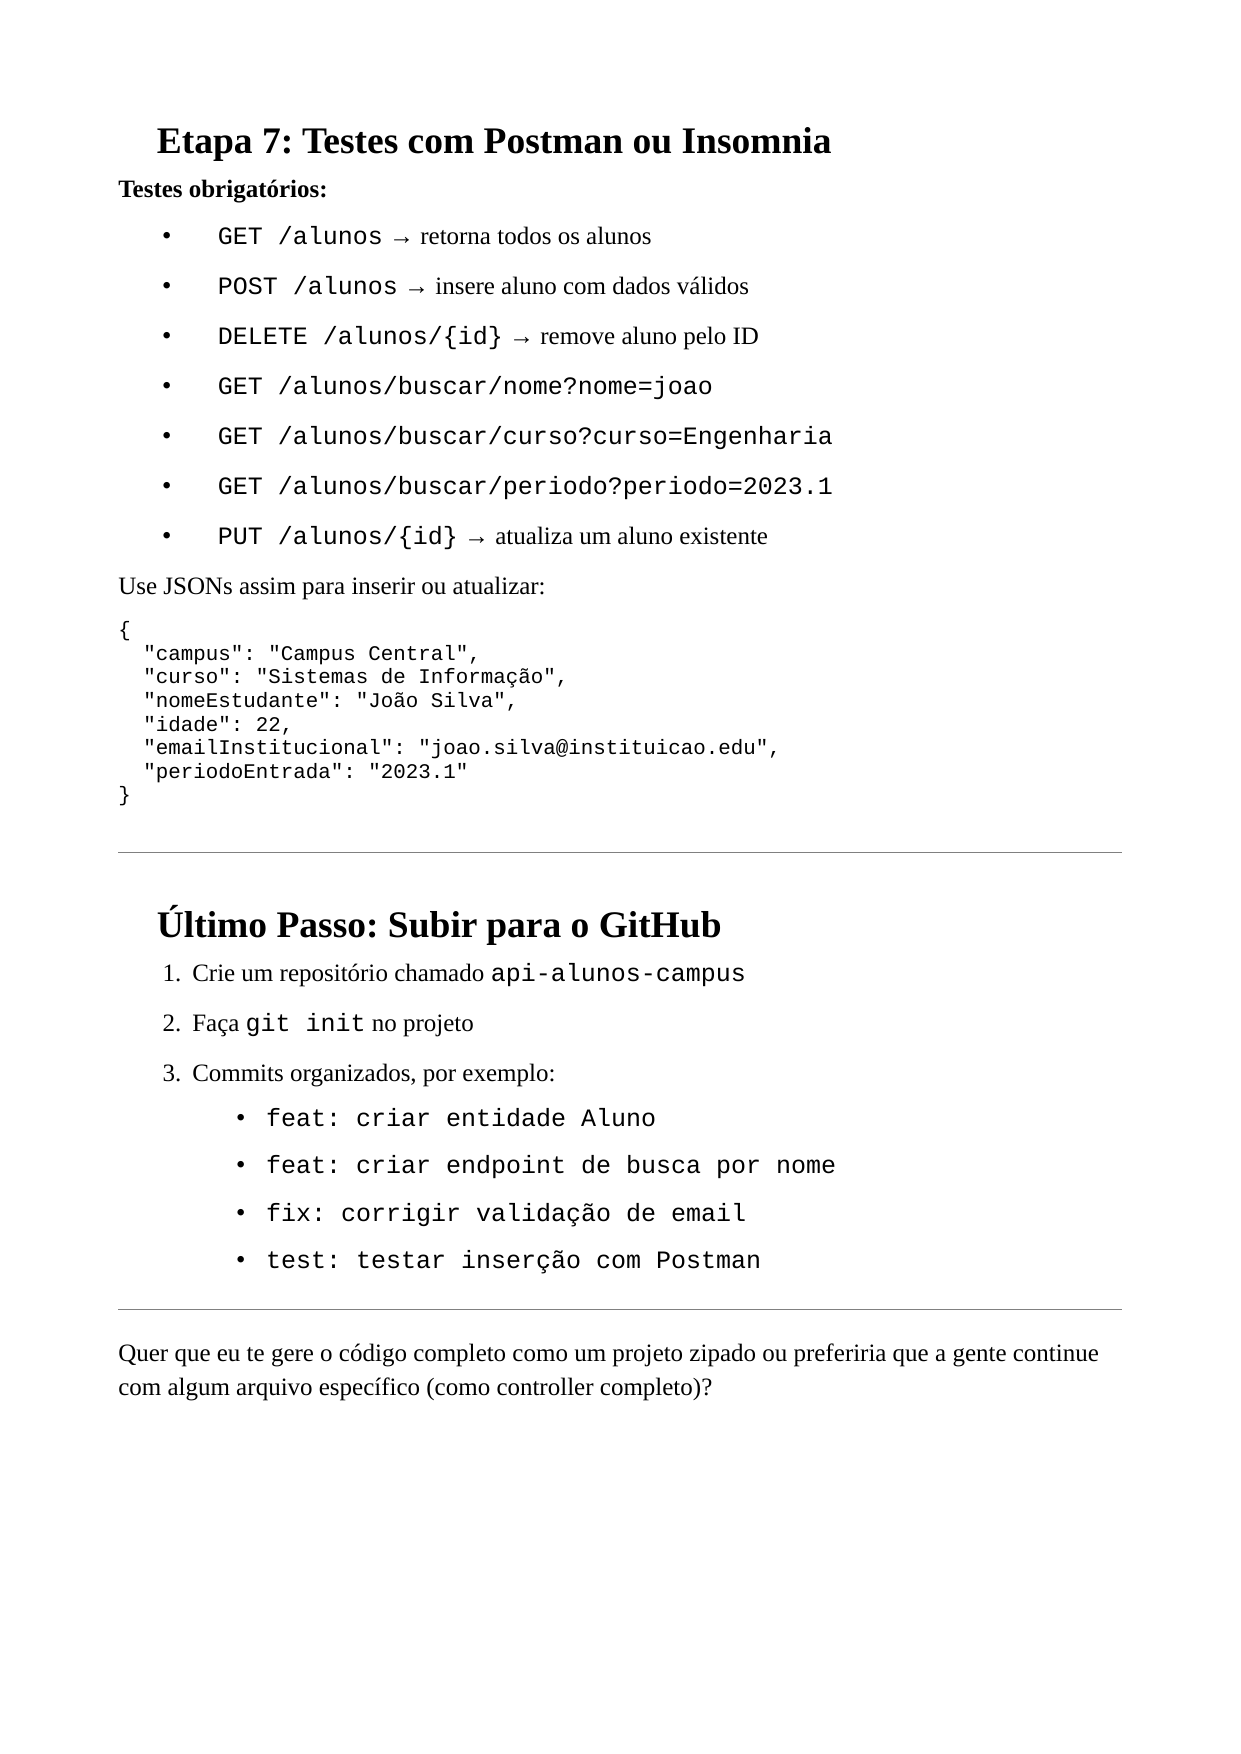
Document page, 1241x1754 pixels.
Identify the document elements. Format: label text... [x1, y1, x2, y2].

text "nomeEstudante": "João Silva", [118, 690, 1122, 713]
text "campus": "Campus Central", [118, 643, 1122, 666]
text { [118, 619, 1122, 643]
text Use JSONs assim para inserir ou atualizar: [118, 571, 1122, 600]
text "periodoEntrada": "2023.1" [118, 761, 1122, 784]
list test: testar inserção com Postman [236, 1247, 1122, 1276]
list ✅ POST /alunos → insere aluno com dados válidos [162, 271, 1122, 302]
list Commits organizados, por exemplo: [162, 1058, 1122, 1087]
text "idade": 22, [118, 713, 1122, 737]
text } [118, 784, 1122, 808]
list ✅ GET /alunos/buscar/nome?nome=joao [162, 371, 1122, 402]
text Quer que eu te gere o código completo como um projeto zipado ou preferiria que a gente continue com algum arquivo específico (como controller completo)? [118, 1338, 1122, 1400]
subtitle 🧪 Etapa 7: Testes com Postman ou Insomnia [118, 118, 1122, 161]
list feat: criar entidade Aluno [236, 1106, 1122, 1134]
list ✅ DELETE /alunos/{id} → remove aluno pelo ID [162, 321, 1122, 352]
subtitle 🚀 Último Passo: Subir para o GitHub [118, 903, 1122, 946]
text "curso": "Sistemas de Informação", [118, 666, 1122, 690]
list ✅ GET /alunos/buscar/curso?curso=Engenharia [162, 421, 1122, 452]
list feat: criar endpoint de busca por nome [236, 1153, 1122, 1181]
list fix: corrigir validação de email [236, 1200, 1122, 1228]
list ✅ GET /alunos/buscar/periodo?periodo=2023.1 [162, 471, 1122, 502]
list ✅ GET /alunos → retorna todos os alunos [162, 221, 1122, 252]
list ✅ PUT /alunos/{id} → atualiza um aluno existente [162, 521, 1122, 552]
list Faça git init no projeto [162, 1008, 1122, 1039]
text "emailInstitucional": "joao.silva@instituicao.edu", [118, 737, 1122, 761]
text Testes obrigatórios: [118, 174, 1122, 202]
list Crie um repositório chamado api-alunos-campus [162, 958, 1122, 989]
